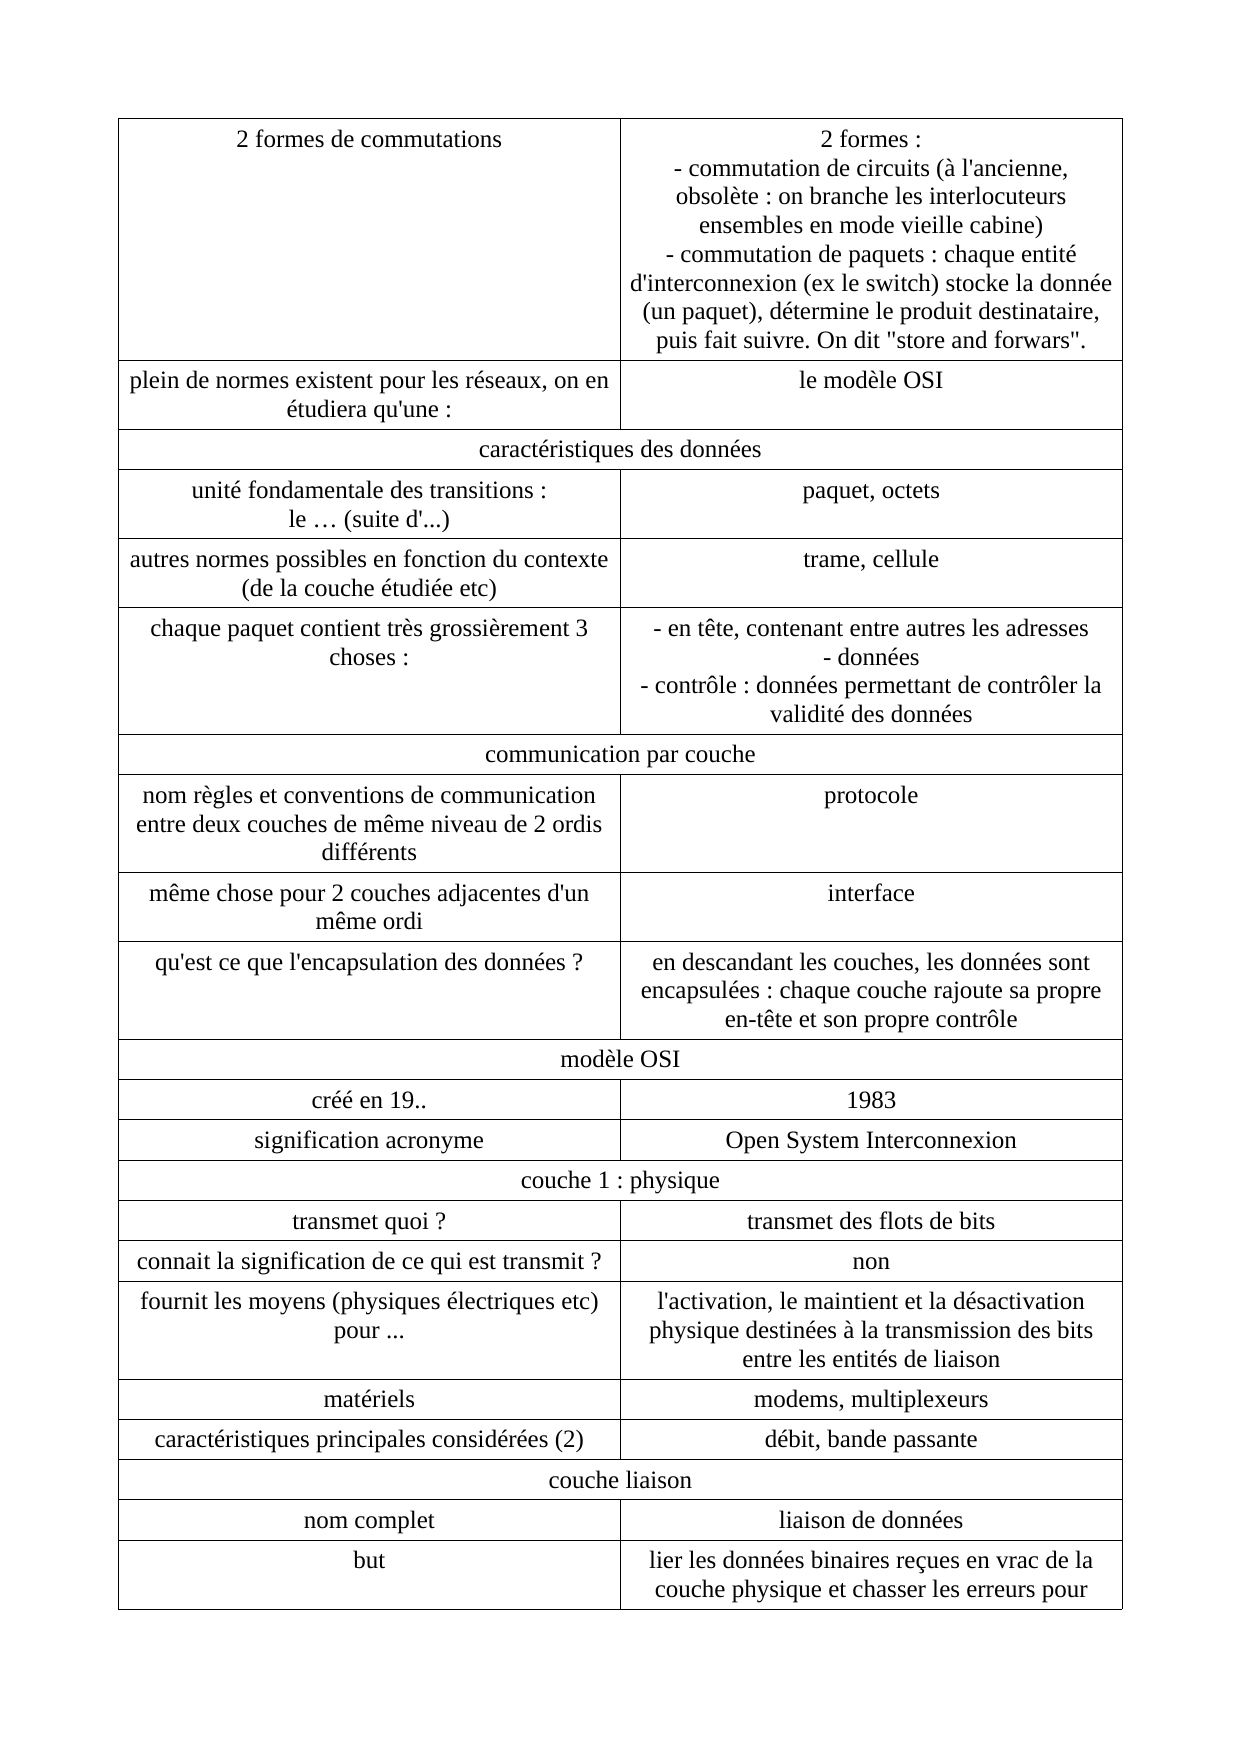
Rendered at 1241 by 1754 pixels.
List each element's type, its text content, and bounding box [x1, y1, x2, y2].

table_cell 1983 [621, 1080, 1122, 1119]
table_cell paquet, octets [621, 470, 1122, 538]
table_cell interface [621, 873, 1122, 941]
table_cell le modèle OSI [621, 361, 1122, 429]
table_cell liaison de données [621, 1500, 1122, 1540]
table_cell lier les données binaires reçues en vrac de la couche physique et chasser les erreurs pour [621, 1541, 1122, 1609]
table_cell but [119, 1541, 620, 1609]
table_cell unité fondamentale des transitions : le … (suite d'...) [119, 470, 620, 538]
table_cell couche 1 : physique [119, 1161, 1122, 1200]
table_cell modèle OSI [119, 1040, 1122, 1079]
table_cell caractéristiques principales considérées (2) [119, 1420, 620, 1459]
table_cell créé en 19.. [119, 1080, 620, 1119]
table_cell 2 formes : - commutation de circuits (à l'ancienne, obsolète : on branche les interlocuteurs ensembles en mode vieille cabine) - commutation de paquets : chaque entité d'interconnexion (ex le switch) stocke la donnée (un paquet), détermine le produit destinataire, puis fait suivre. On dit "store and forwars". [621, 119, 1122, 360]
table_cell caractéristiques des données [119, 430, 1122, 469]
table_cell Open System Interconnexion [621, 1120, 1122, 1160]
table_cell signification acronyme [119, 1120, 620, 1160]
table_cell plein de normes existent pour les réseaux, on en étudiera qu'une : [119, 361, 620, 429]
table_cell 2 formes de commutations [119, 119, 620, 360]
table_cell transmet quoi ? [119, 1201, 620, 1240]
table_cell trame, cellule [621, 539, 1122, 607]
table_cell communication par couche [119, 735, 1122, 774]
table_cell couche liaison [119, 1460, 1122, 1499]
table_cell l'activation, le maintient et la désactivation physique destinées à la transmission des bits entre les entités de liaison [621, 1282, 1122, 1378]
table_cell débit, bande passante [621, 1420, 1122, 1459]
table_cell - en tête, contenant entre autres les adresses - données - contrôle : données permettant de contrôler la validité des données [621, 608, 1122, 734]
table_cell protocole [621, 775, 1122, 872]
table_cell matériels [119, 1380, 620, 1419]
table_cell nom complet [119, 1500, 620, 1540]
table_cell autres normes possibles en fonction du contexte (de la couche étudiée etc) [119, 539, 620, 607]
table_cell nom règles et conventions de communication entre deux couches de même niveau de 2 ordis différents [119, 775, 620, 872]
table_cell en descandant les couches, les données sont encapsulées : chaque couche rajoute sa propre en-tête et son propre contrôle [621, 942, 1122, 1039]
table_cell même chose pour 2 couches adjacentes d'un même ordi [119, 873, 620, 941]
table_cell chaque paquet contient très grossièrement 3 choses : [119, 608, 620, 734]
table_cell qu'est ce que l'encapsulation des données ? [119, 942, 620, 1039]
table_cell transmet des flots de bits [621, 1201, 1122, 1240]
table_cell fournit les moyens (physiques électriques etc) pour ... [119, 1282, 620, 1378]
table_cell modems, multiplexeurs [621, 1380, 1122, 1419]
table_cell connait la signification de ce qui est transmit ? [119, 1241, 620, 1281]
table_cell non [621, 1241, 1122, 1281]
